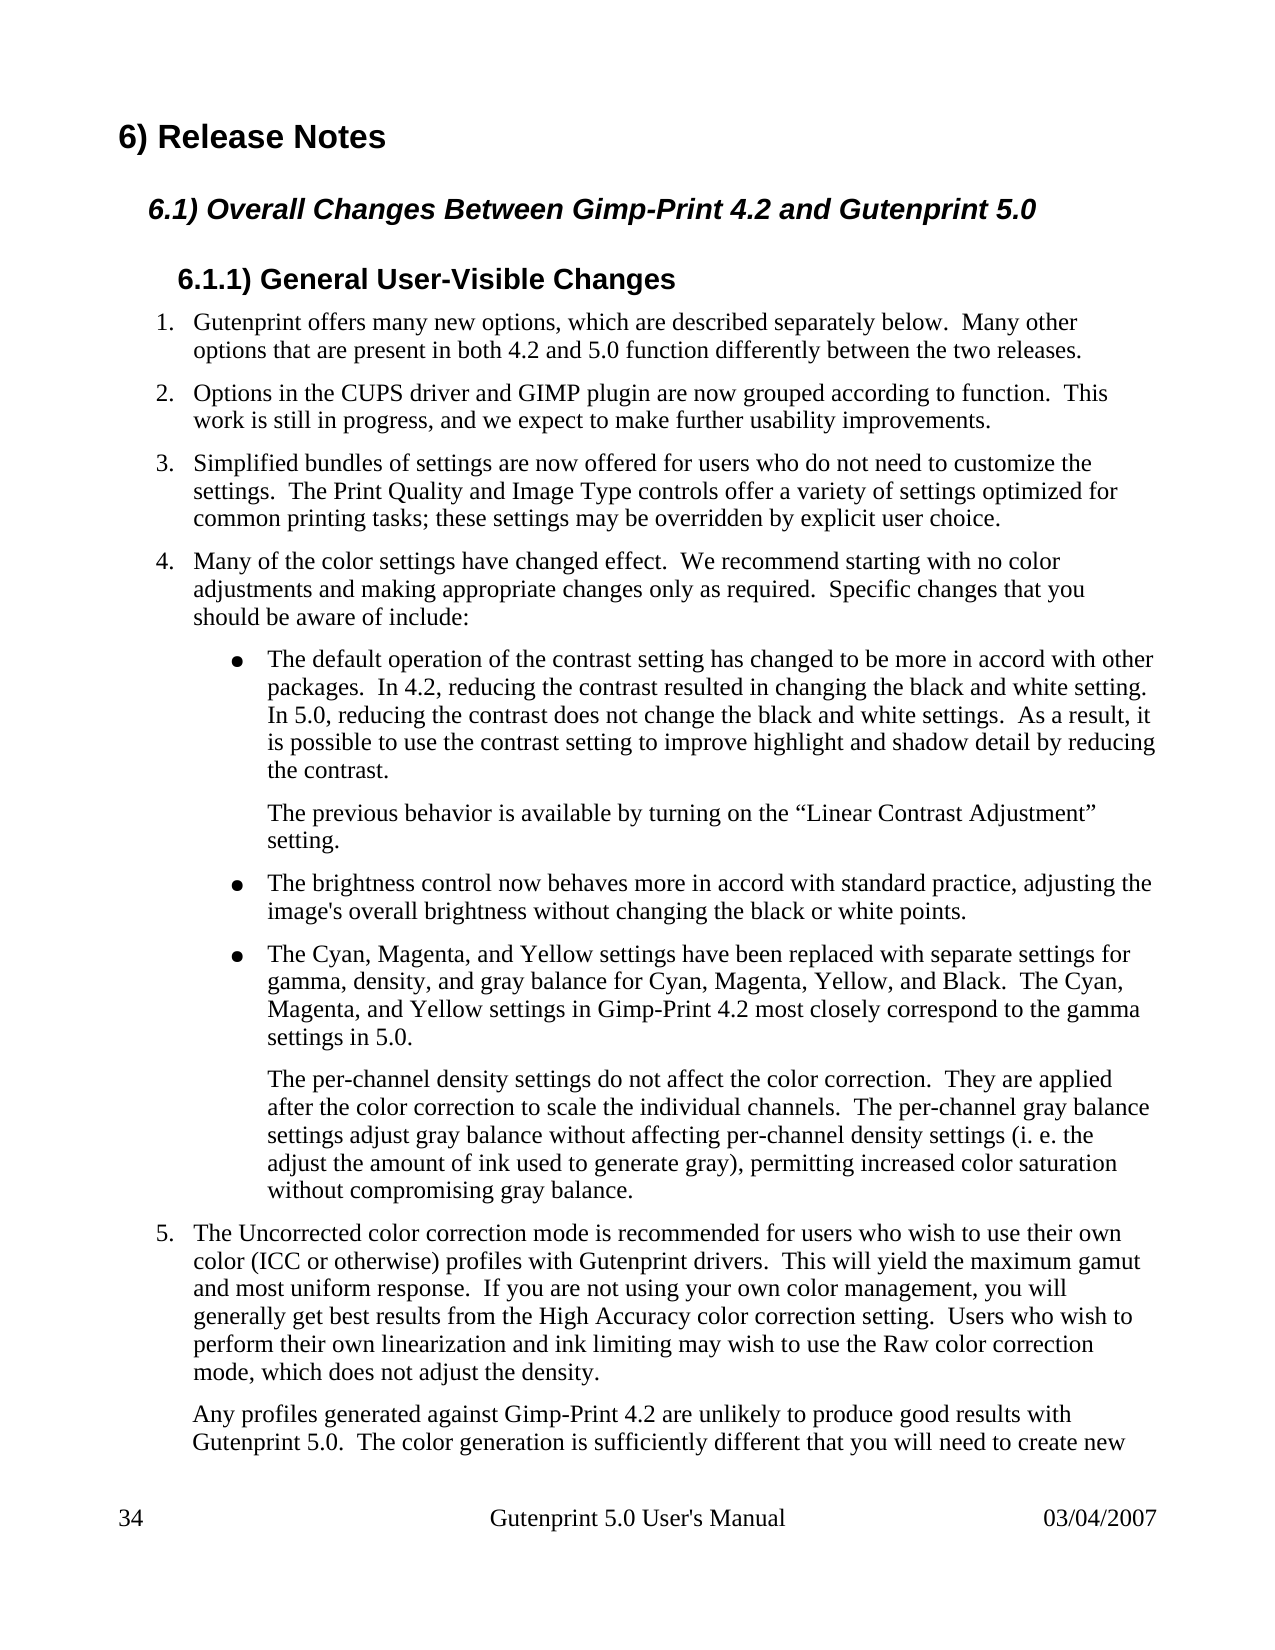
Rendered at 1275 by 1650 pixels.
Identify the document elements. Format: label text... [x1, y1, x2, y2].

list The Uncorrected color correction mode is recommended for users who wish to use their own color (ICC or otherwise) profiles with Gutenprint drivers. This will yield the maximum gamut and most uniform response. If you are not using your own color management, you will generally get best results from the High Accuracy color correction setting. Users who wish to perform their own linearization and ink limiting may wish to use the Raw color correction mode, which does not adjust the density. [156, 1219, 1157, 1385]
subtitle Release Notes [118, 118, 1157, 156]
list The per-channel density settings do not affect the color correction. They are applied after the color correction to scale the individual channels. The per-channel gray balance settings adjust gray balance without affecting per-channel density settings (i. e. the adjust the amount of ink used to generate gray), permitting increased color saturation without compromising gray balance. [229, 1066, 1157, 1204]
list The Cyan, Magenta, and Yellow settings have been replaced with separate settings for gamma, density, and gray balance for Cyan, Magenta, Yellow, and Black. The Cyan, Magenta, and Yellow settings in Gimp-Print 4.2 most closely correspond to the gamma settings in 5.0. [229, 940, 1157, 1051]
list The previous behavior is available by turning on the “Linear Contrast Adjustment” setting. [229, 799, 1157, 854]
list The default operation of the contrast setting has changed to be more in accord with other packages. In 4.2, reducing the contrast resulted in changing the black and white setting. In 5.0, reducing the contrast does not change the black and white settings. As a result, it is possible to use the contrast setting to improve highlight and shadow detail by reducing the contrast. [229, 645, 1157, 784]
list Gutenprint offers many new options, which are described separately below. Many other options that are present in both 4.2 and 5.0 function differently between the two releases. [156, 308, 1157, 364]
list Options in the CUPS driver and GIMP plugin are now grouped according to function. This work is still in progress, and we expect to make further usability improvements. [156, 379, 1157, 434]
list Many of the color settings have changed effect. We recommend starting with no color adjustments and making appropriate changes only as required. Specific changes that you should be aware of include: [156, 547, 1157, 630]
subtitle General User-Visible Changes [177, 263, 1157, 296]
subtitle Overall Changes Between Gimp-Print 4.2 and Gutenprint 5.0 [148, 193, 1157, 226]
list The brightness control now behaves more in accord with standard practice, adjusting the image's overall brightness without changing the black or white points. [229, 869, 1157, 925]
text Any profiles generated against Gimp-Print 4.2 are unlikely to produce good results with Gutenprint 5.0. The color generation is sufficiently different that you will need to create new [192, 1400, 1157, 1456]
list Simplified bundles of settings are now offered for users who do not need to customize the settings. The Print Quality and Image Type controls offer a variety of settings optimized for common printing tasks; these settings may be overridden by explicit user choice. [156, 449, 1157, 532]
